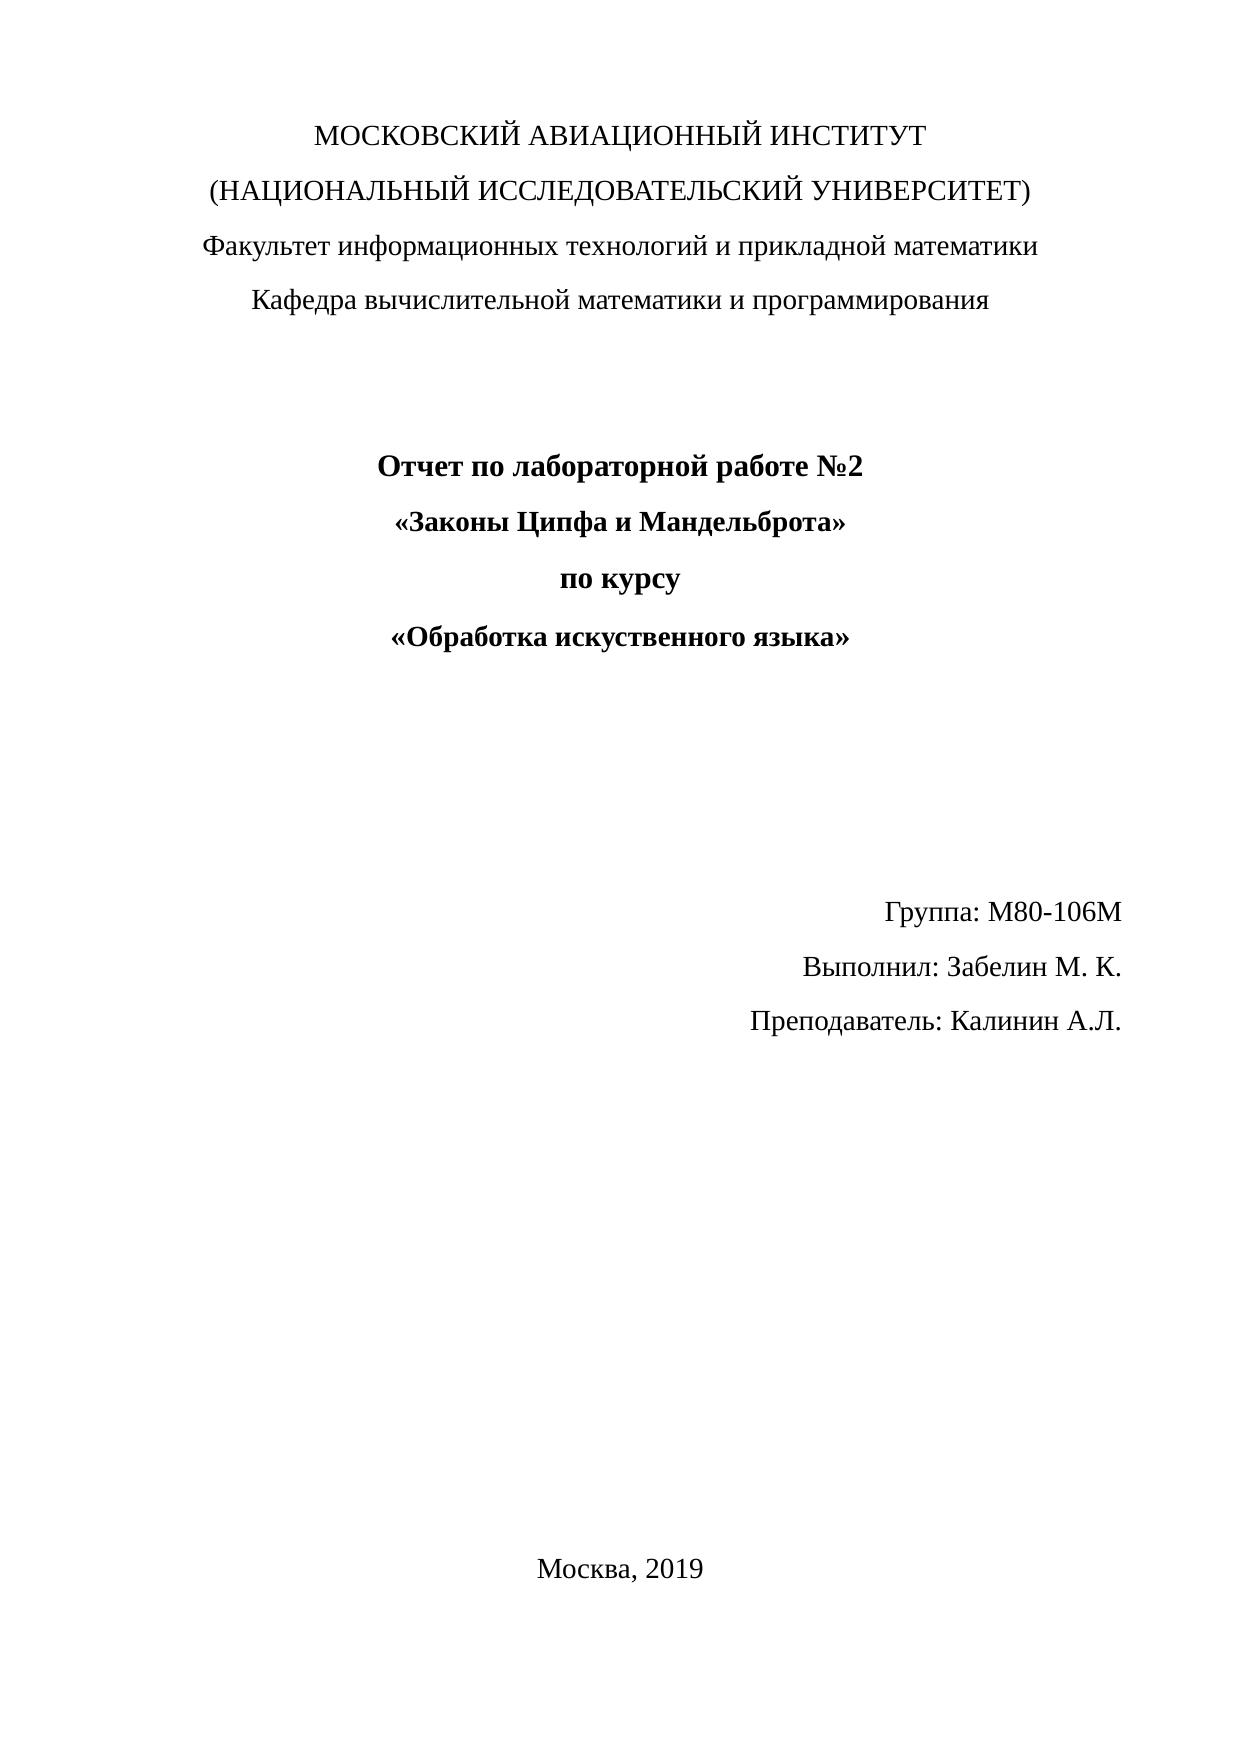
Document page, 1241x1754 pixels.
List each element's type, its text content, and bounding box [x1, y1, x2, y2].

text Факультет информационных технологий и прикладной математики [118, 228, 1122, 261]
text Преподаватель: Калинин А.Л. [118, 1003, 1122, 1037]
text по курсу [118, 559, 1122, 595]
text «Законы Ципфа и Мандельброта» [118, 504, 1122, 538]
text Выполнил: Забелин М. К. [118, 949, 1122, 982]
text «Обработка искуственного языка» [118, 617, 1122, 653]
text МОСКОВСКИЙ АВИАЦИОННЫЙ ИНСТИТУТ [118, 118, 1122, 152]
text Отчет по лабораторной работе №2 [118, 447, 1122, 483]
text Группа: М80-106М [118, 894, 1122, 927]
text (НАЦИОНАЛЬНЫЙ ИССЛЕДОВАТЕЛЬСКИЙ УНИВЕРСИТЕТ) [118, 173, 1122, 206]
text Москва, 2019 [118, 1551, 1122, 1585]
text Кафедра вычислительной математики и программирования [118, 282, 1122, 316]
